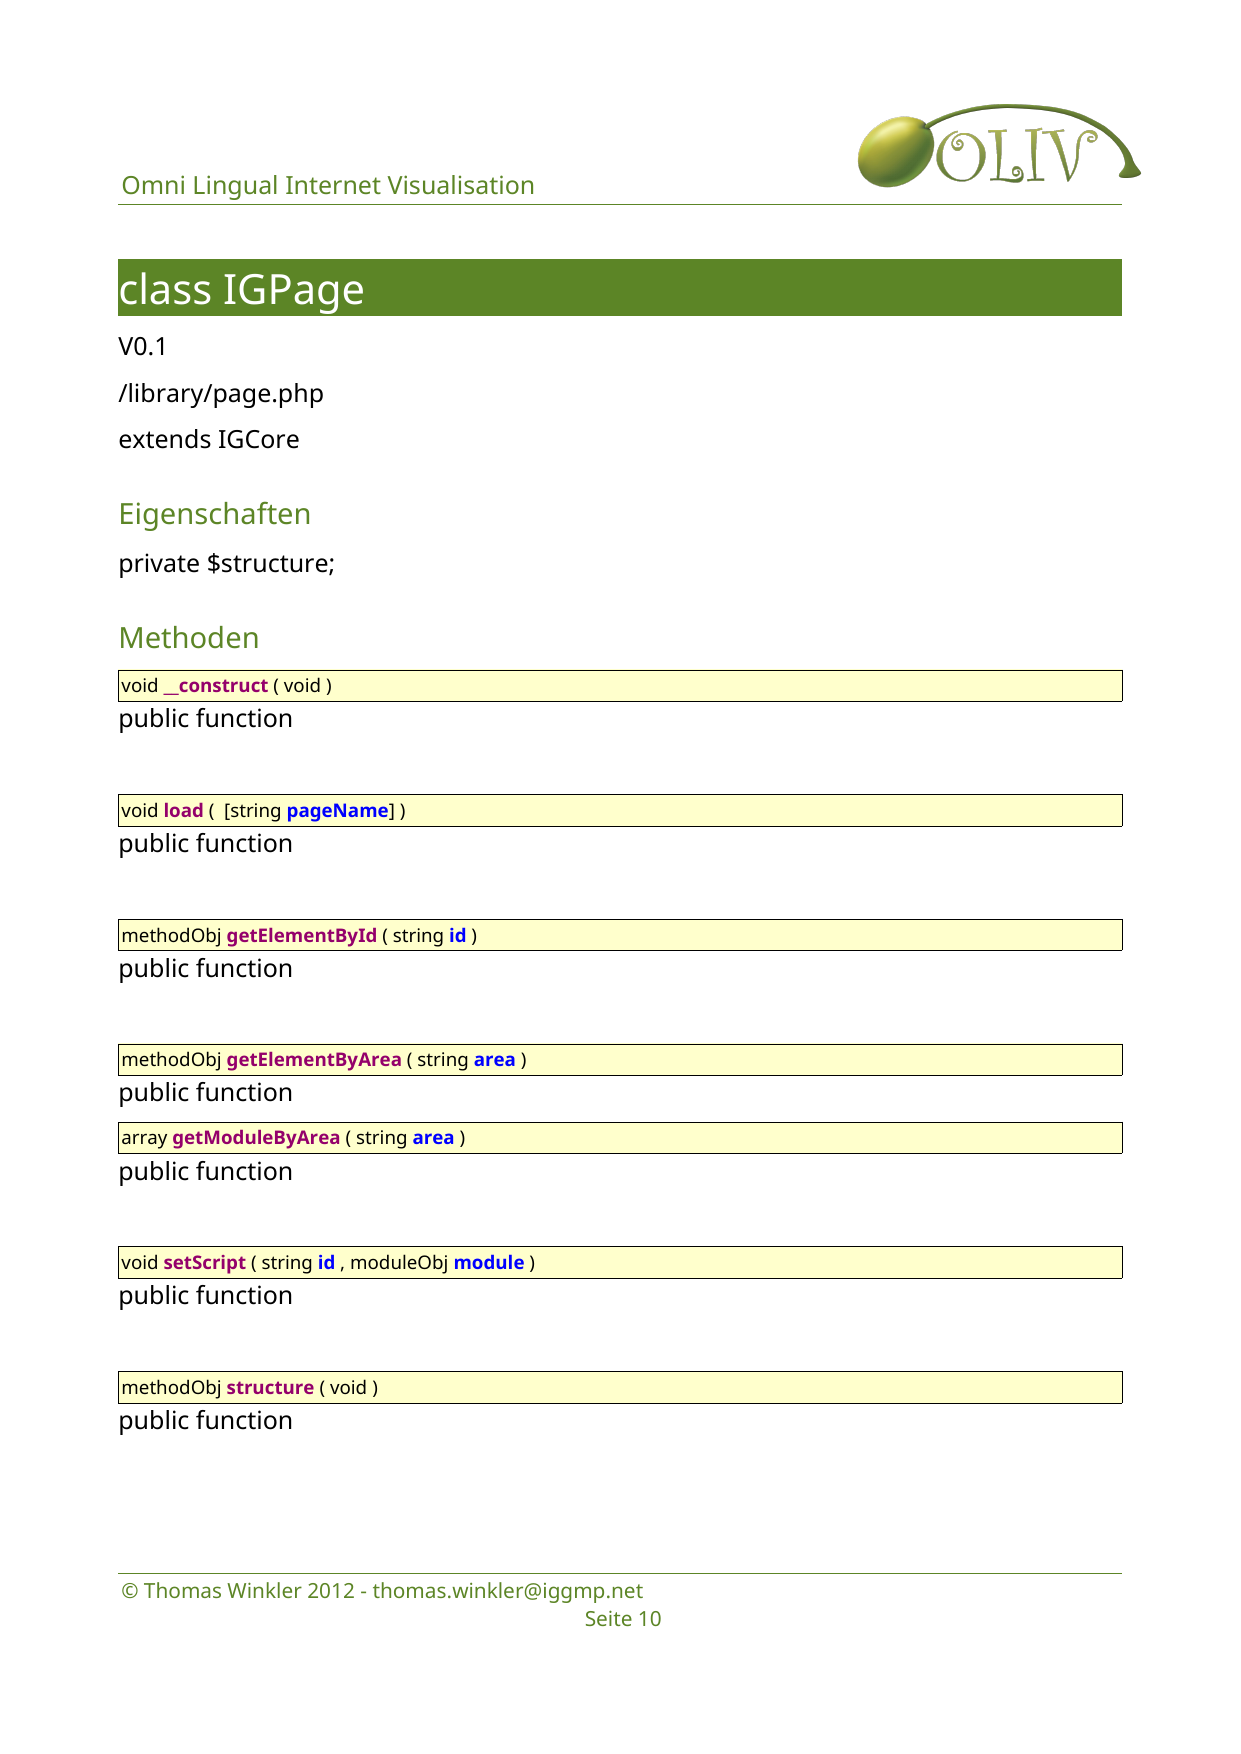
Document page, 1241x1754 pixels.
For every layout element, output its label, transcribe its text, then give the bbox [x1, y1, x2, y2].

text extends IGCore [118, 422, 1122, 456]
picture [856, 100, 1144, 189]
text public function [118, 702, 1122, 735]
text public function [118, 827, 1122, 860]
text /library/page.php [118, 375, 1122, 409]
subtitle class IGPage [118, 259, 1122, 316]
text private $structure; [118, 546, 1122, 580]
text void load ( [string pageName] ) [119, 795, 1122, 826]
text public function [118, 1076, 1122, 1109]
text void setScript ( string id , moduleObj module ) [119, 1247, 1122, 1278]
text public function [118, 1279, 1122, 1312]
text methodObj structure ( void ) [119, 1372, 1122, 1403]
text array getModuleByArea ( string area ) [119, 1123, 1122, 1153]
text public function [118, 1154, 1122, 1187]
text public function [118, 1404, 1122, 1437]
text V0.1 [118, 329, 1122, 363]
text public function [118, 951, 1122, 984]
text void __construct ( void ) [119, 671, 1122, 701]
text methodObj getElementByArea ( string area ) [119, 1045, 1122, 1075]
subtitle Eigenschaften [118, 493, 1122, 533]
subtitle Methoden [118, 617, 1122, 657]
text methodObj getElementById ( string id ) [119, 920, 1122, 950]
